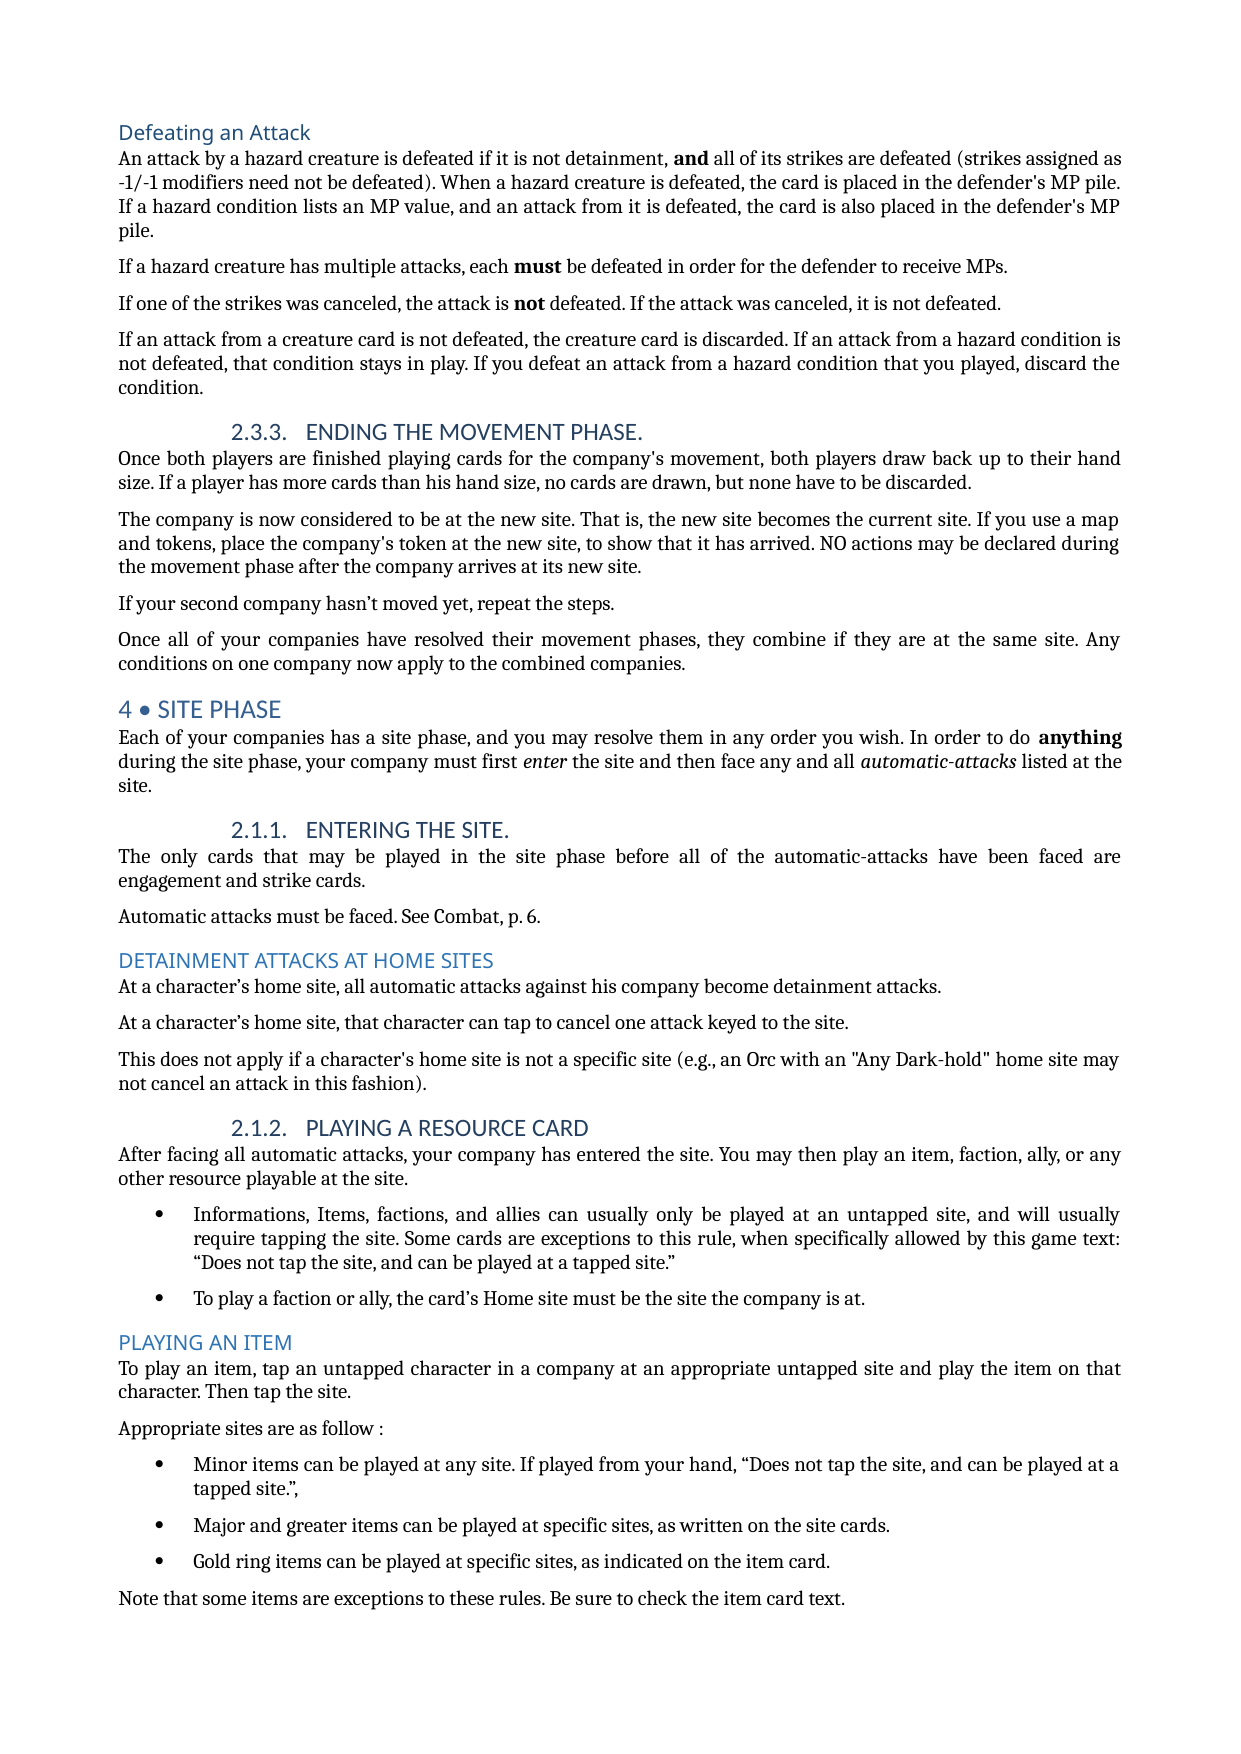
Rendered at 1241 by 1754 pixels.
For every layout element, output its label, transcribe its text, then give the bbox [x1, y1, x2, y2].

text Once all of your companies have resolved their movement phases, they combine if they are at the same site. Any conditions on one company now apply to the combined companies. [118, 628, 1122, 676]
subtitle 4 • SITE PHASE [118, 693, 1122, 726]
subtitle ENDING THE MOVEMENT PHASE. [231, 416, 1122, 447]
text If a hazard creature has multiple attacks, each must be defeated in order for the defender to receive MPs. [118, 255, 1122, 279]
subtitle PLAYING A RESOURCE CARD [231, 1112, 1122, 1142]
subtitle Defeating an Attack [118, 118, 1122, 147]
text If an attack from a creature card is not defeated, the creature card is discarded. If an attack from a hazard condition is not defeated, that condition stays in play. If you defeat an attack from a hazard condition that you played, discard the condition. [118, 328, 1122, 400]
subtitle ENTERING THE SITE. [231, 814, 1122, 845]
text The company is now considered to be at the new site. That is, the new site becomes the current site. If you use a map and tokens, place the company's token at the new site, to show that it has arrived. NO actions may be declared during the movement phase after the company arrives at its new site. [118, 507, 1122, 579]
list Major and greater items can be played at specific sites, as written on the site cards. [156, 1513, 1122, 1537]
text Each of your companies has a site phase, and you may resolve them in any order you wish. In order to do anything during the site phase, your company must first enter the site and then face any and all automatic-attacks listed at the site. [118, 726, 1122, 798]
text Automatic attacks must be faced. See Combat, p. 6. [118, 905, 1122, 929]
list To play a faction or ally, the card’s Home site must be the site the company is at. [156, 1287, 1122, 1311]
text After facing all automatic attacks, your company has entered the site. You may then play an item, faction, ally, or any other resource playable at the site. [118, 1142, 1122, 1190]
text If your second company hasn’t moved yet, repeat the steps. [118, 592, 1122, 616]
text This does not apply if a character's home site is not a specific site (e.g., an Orc with an "Any Dark-hold" home site may not cancel an attack in this fashion). [118, 1047, 1122, 1095]
list Minor items can be played at any site. If played from your hand, “Does not tap the site, and can be played at a tapped site.”, [156, 1453, 1122, 1501]
text An attack by a hazard creature is defeated if it is not detainment, and all of its strikes are defeated (strikes assigned as -1/-1 modifiers need not be defeated). When a hazard creature is defeated, the card is placed in the defender's MP pile. If a hazard condition lists an MP value, and an attack from it is defeated, the card is also placed in the defender's MP pile. [118, 147, 1122, 242]
text Note that some items are exceptions to these rules. Be sure to check the item card text. [118, 1586, 1122, 1610]
text At a character’s home site, all automatic attacks against his company become detainment attacks. [118, 974, 1122, 998]
subtitle DETAINMENT ATTACKS AT HOME SITES [118, 946, 1122, 974]
subtitle PLAYING AN ITEM [118, 1328, 1122, 1356]
list Appropriate sites are as follow : [118, 1417, 1122, 1441]
text At a character’s home site, that character can tap to cancel one attack keyed to the site. [118, 1011, 1122, 1035]
text To play an item, tap an untapped character in a company at an appropriate untapped site and play the item on that character. Then tap the site. [118, 1356, 1122, 1404]
list Informations, Items, factions, and allies can usually only be played at an untapped site, and will usually require tapping the site. Some cards are exceptions to this rule, when specifically allowed by this game text: “Does not tap the site, and can be played at a tapped site.” [156, 1203, 1122, 1274]
text Once both players are finished playing cards for the company's movement, both players draw back up to their hand size. If a player has more cards than his hand size, no cards are drawn, but none have to be discarded. [118, 447, 1122, 495]
text The only cards that may be played in the site phase before all of the automatic-attacks have been faced are engagement and strike cards. [118, 845, 1122, 893]
list Gold ring items can be played at specific sites, as indicated on the item card. [156, 1550, 1122, 1574]
text If one of the strikes was canceled, the attack is not defeated. If the attack was canceled, it is not defeated. [118, 291, 1122, 315]
